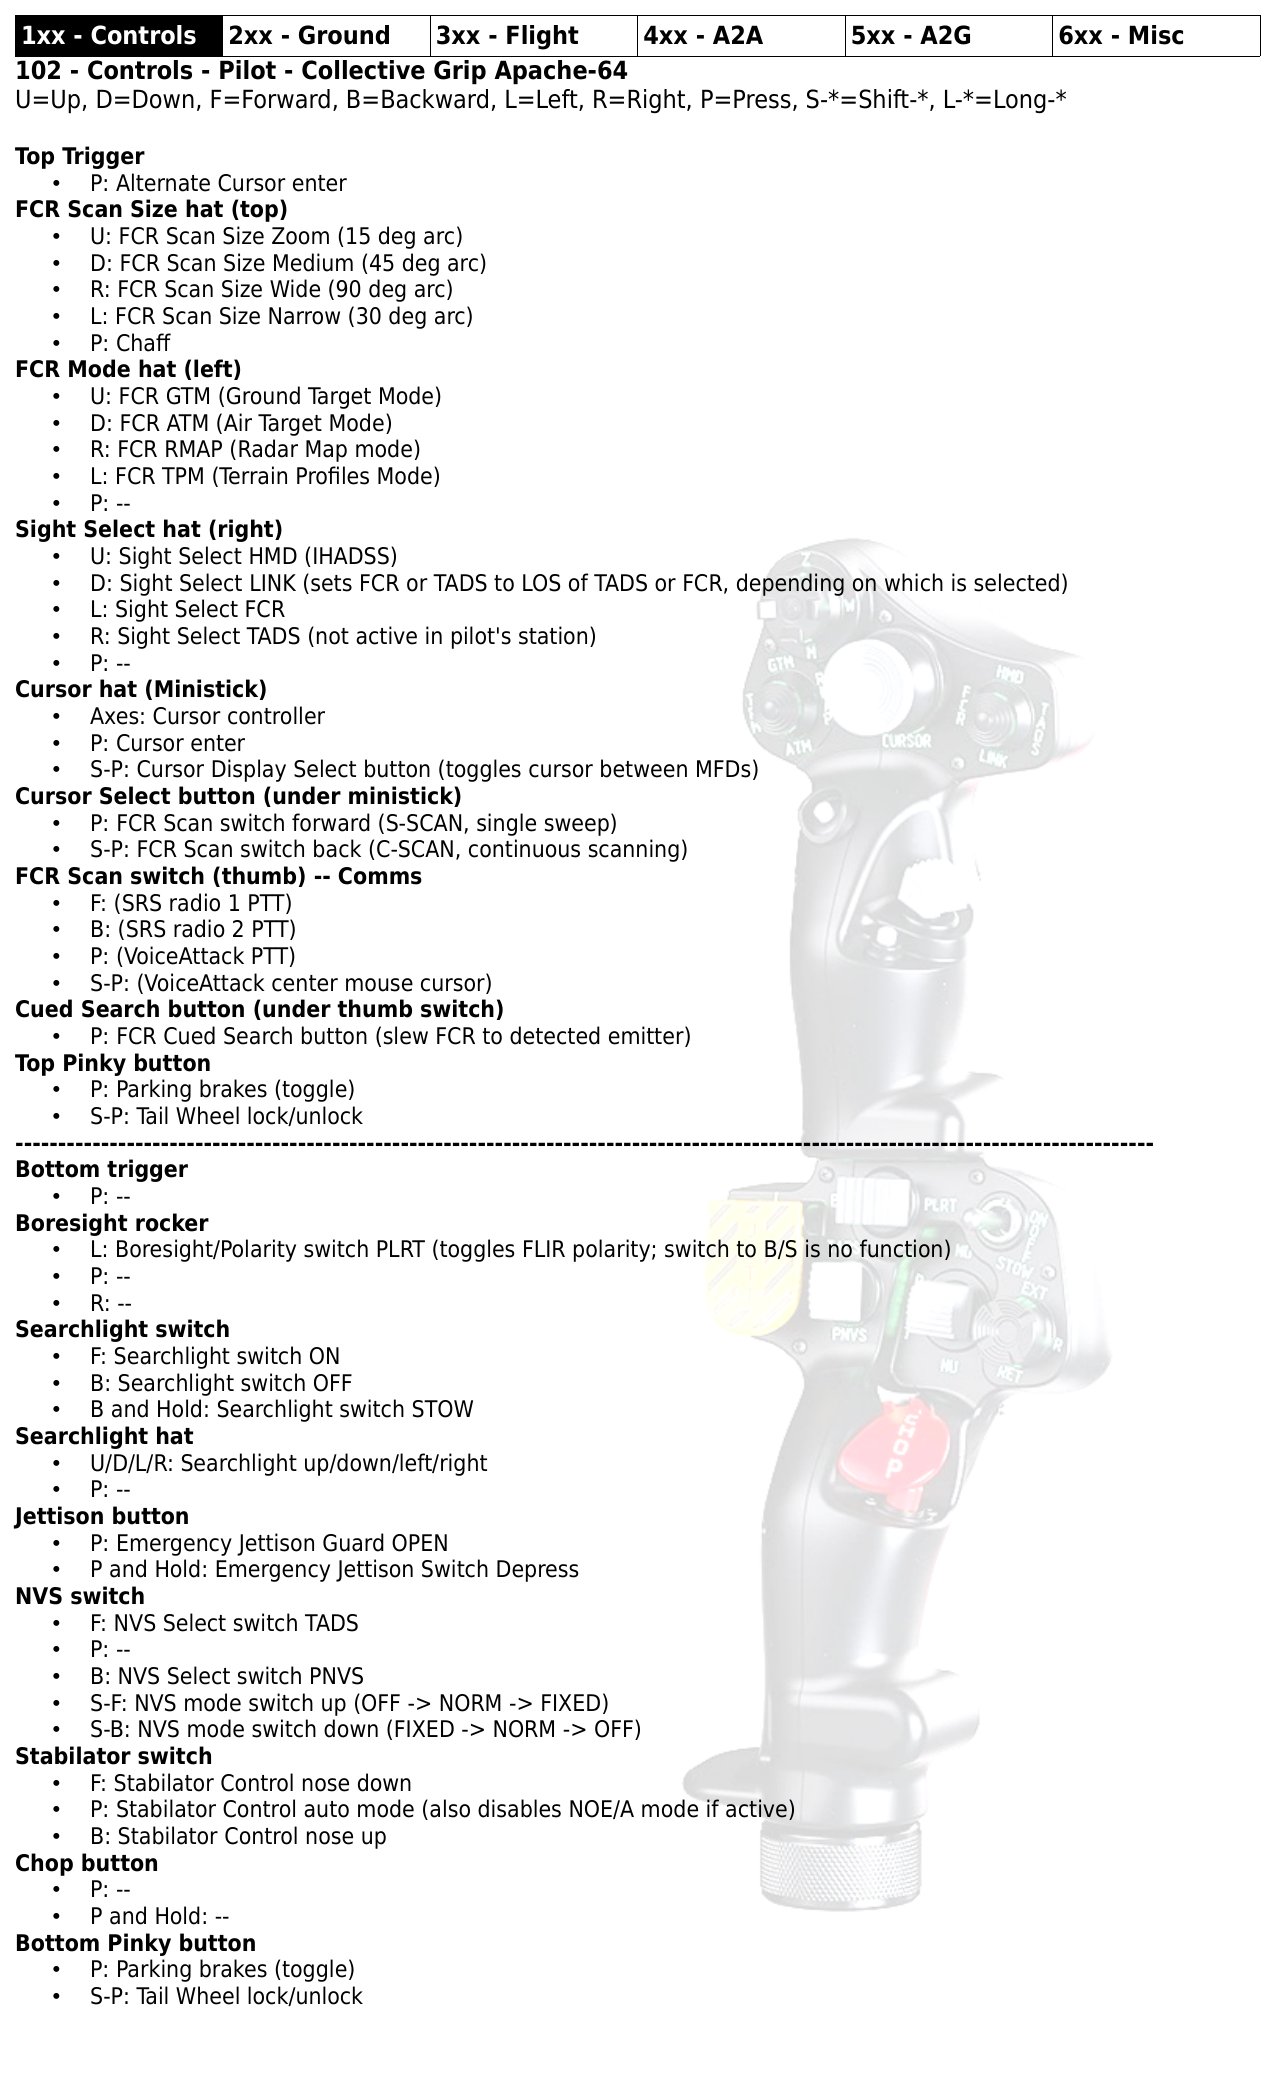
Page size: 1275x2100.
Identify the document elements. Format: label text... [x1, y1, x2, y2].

list P and Hold: -- [52, 1903, 604, 1930]
list B: Stabilator Control nose up [52, 1823, 604, 1850]
list S-F: NVS mode switch up (OFF -> NORM -> FIXED) [52, 1690, 604, 1717]
list [1141, 730, 1260, 757]
list B: Searchlight switch OFF [52, 1370, 604, 1397]
list P: -- [52, 1637, 604, 1663]
list [1141, 623, 1260, 650]
text Searchlight hat [15, 1423, 604, 1450]
list P: Stabilator Control auto mode (also disables NOE/A mode if active) [1141, 1797, 1260, 1823]
list P: -- [52, 1183, 604, 1210]
list Axes: Cursor controller [52, 703, 604, 730]
list [1141, 1343, 1260, 1370]
list S-P: FCR Scan switch back (C-SCAN, continuous scanning) [52, 837, 604, 863]
list [1141, 1077, 1260, 1103]
list P: Stabilator Control auto mode (also disables NOE/A mode if active) [52, 1797, 604, 1823]
text [1141, 1583, 1260, 1610]
list P: FCR Scan switch forward (S-SCAN, single sweep) [52, 810, 604, 837]
text Jettison button [15, 1503, 604, 1530]
list P: -- [52, 1477, 604, 1503]
list S-P: Tail Wheel lock/unlock [52, 1103, 604, 1130]
list [1141, 543, 1260, 570]
list S-P: (VoiceAttack center mouse cursor) [52, 970, 604, 997]
list [1141, 597, 1260, 623]
list U/D/L/R: Searchlight up/down/left/right [52, 1450, 604, 1477]
list F: Searchlight switch ON [52, 1343, 604, 1370]
list P: FCR Scan switch forward (S-SCAN, single sweep) [1141, 810, 1260, 837]
list [1141, 1903, 1260, 1930]
list F: NVS Select switch TADS [52, 1610, 604, 1637]
text Top Trigger [15, 143, 1260, 170]
text NVS switch [15, 1583, 604, 1610]
list [1141, 1610, 1260, 1637]
list P: (VoiceAttack PTT) [52, 943, 604, 970]
list F: Stabilator Control nose down [52, 1770, 604, 1797]
list P: Emergency Jettison Guard OPEN [52, 1530, 604, 1557]
list [1141, 1663, 1260, 1690]
text FCR Scan switch (thumb) -- Comms [15, 863, 604, 890]
list [1141, 890, 1260, 917]
text Searchlight switch [15, 1317, 604, 1343]
list [1141, 1263, 1260, 1290]
list L: FCR TPM (Terrain Profiles Mode) [52, 463, 1260, 490]
text Boresight rocker [15, 1210, 604, 1237]
list B: NVS Select switch PNVS [52, 1663, 604, 1690]
list [1141, 1397, 1260, 1423]
table_header 4xx - A2A [638, 16, 845, 56]
list S-P: Cursor Display Select button (toggles cursor between MFDs) [52, 757, 604, 783]
list P: -- [52, 1877, 604, 1903]
list [1141, 943, 1260, 970]
list L: Boresight/Polarity switch PLRT (toggles FLIR polarity; switch to B/S is no function) [52, 1237, 604, 1263]
list L: FCR Scan Size Narrow (30 deg arc) [52, 303, 1260, 330]
text [1141, 1850, 1260, 1877]
list L: Sight Select FCR [52, 597, 604, 623]
text [1141, 1050, 1260, 1077]
list R: FCR RMAP (Radar Map mode) [52, 437, 1260, 463]
list [1141, 650, 1260, 677]
list [1141, 970, 1260, 997]
list [1141, 1637, 1260, 1663]
list P: Chaff [52, 330, 1260, 357]
list S-P: Tail Wheel lock/unlock [52, 1983, 1260, 2010]
table_header 1xx - Controls [16, 16, 222, 56]
text [1141, 1423, 1260, 1450]
table_header 6xx - Misc [1053, 16, 1260, 56]
list P: -- [52, 650, 604, 677]
text [1141, 783, 1260, 810]
text [1141, 1157, 1260, 1183]
text [1141, 1743, 1260, 1770]
table_header 2xx - Ground [223, 16, 430, 56]
text Cued Search button (under thumb switch) [15, 997, 604, 1023]
list [1141, 917, 1260, 943]
list R: FCR Scan Size Wide (90 deg arc) [52, 277, 1260, 303]
table_header 5xx - A2G [846, 16, 1052, 56]
text [1141, 677, 1260, 703]
text Stabilator switch [15, 1743, 604, 1770]
text [1141, 863, 1260, 890]
list P: FCR Cued Search button (slew FCR to detected emitter) [52, 1023, 604, 1050]
list D: FCR ATM (Air Target Mode) [52, 410, 1260, 437]
text ------------------------------------------------------------------------------------------------------------------------------------- [1141, 1130, 1260, 1157]
list [1141, 1103, 1260, 1130]
list P and Hold: Emergency Jettison Switch Depress [52, 1557, 604, 1583]
list P: -- [52, 490, 1260, 517]
list [1141, 1450, 1260, 1477]
list P: Parking brakes (toggle) [52, 1077, 604, 1103]
text Cursor hat (Ministick) [15, 677, 604, 703]
list [1141, 703, 1260, 730]
list [1141, 1557, 1260, 1583]
list [1141, 1770, 1260, 1797]
list [1141, 1290, 1260, 1317]
list [1141, 1370, 1260, 1397]
text 102 - Controls - Pilot - Collective Grip Apache-64 [15, 57, 1260, 85]
list R: -- [52, 1290, 604, 1317]
list B and Hold: Searchlight switch STOW [52, 1397, 604, 1423]
text Cursor Select button (under ministick) [15, 783, 604, 810]
list P: -- [52, 1263, 604, 1290]
list P: Cursor enter [52, 730, 604, 757]
list [1141, 1183, 1260, 1210]
list U: FCR Scan Size Zoom (15 deg arc) [52, 223, 1260, 250]
text Chop button [15, 1850, 604, 1877]
list S-B: NVS mode switch down (FIXED -> NORM -> OFF) [1141, 1717, 1260, 1743]
list S-B: NVS mode switch down (FIXED -> NORM -> OFF) [52, 1717, 604, 1743]
text [1141, 517, 1260, 543]
list [1141, 1477, 1260, 1503]
text FCR Mode hat (left) [15, 357, 1260, 383]
text Sight Select hat (right) [15, 517, 604, 543]
text Top Pinky button [15, 1050, 604, 1077]
text Bottom Pinky button [15, 1930, 1260, 1957]
text U=Up, D=Down, F=Forward, B=Backward, L=Left, R=Right, P=Press, S-*=Shift-*, L-*=Long-* [15, 85, 1260, 114]
text [1141, 1317, 1260, 1343]
list D: FCR Scan Size Medium (45 deg arc) [52, 250, 1260, 277]
table_header 3xx - Flight [431, 16, 637, 56]
list U: FCR GTM (Ground Target Mode) [52, 383, 1260, 410]
list D: Sight Select LINK (sets FCR or TADS to LOS of TADS or FCR, depending on which is selected) [52, 570, 604, 597]
list U: Sight Select HMD (IHADSS) [52, 543, 604, 570]
list R: Sight Select TADS (not active in pilot's station) [52, 623, 604, 650]
list F: (SRS radio 1 PTT) [52, 890, 604, 917]
list [1141, 1877, 1260, 1903]
list [1141, 1530, 1260, 1557]
list P: Alternate Cursor enter [52, 170, 1260, 197]
list S-F: NVS mode switch up (OFF -> NORM -> FIXED) [1141, 1690, 1260, 1717]
list P: FCR Cued Search button (slew FCR to detected emitter) [1141, 1023, 1260, 1050]
list [1141, 1823, 1260, 1850]
text [1141, 1503, 1260, 1530]
text Bottom trigger [15, 1157, 604, 1183]
text ------------------------------------------------------------------------------------------------------------------------------------- [15, 1130, 604, 1157]
text [1141, 997, 1260, 1023]
list L: Boresight/Polarity switch PLRT (toggles FLIR polarity; switch to B/S is no function) [1141, 1237, 1260, 1263]
list P: Parking brakes (toggle) [52, 1957, 1260, 1983]
text FCR Scan Size hat (top) [15, 197, 1260, 223]
list B: (SRS radio 2 PTT) [52, 917, 604, 943]
list D: Sight Select LINK (sets FCR or TADS to LOS of TADS or FCR, depending on which is selected) [1141, 570, 1260, 597]
list S-P: Cursor Display Select button (toggles cursor between MFDs) [1141, 757, 1260, 783]
list S-P: FCR Scan switch back (C-SCAN, continuous scanning) [1141, 837, 1260, 863]
text [1141, 1210, 1260, 1237]
